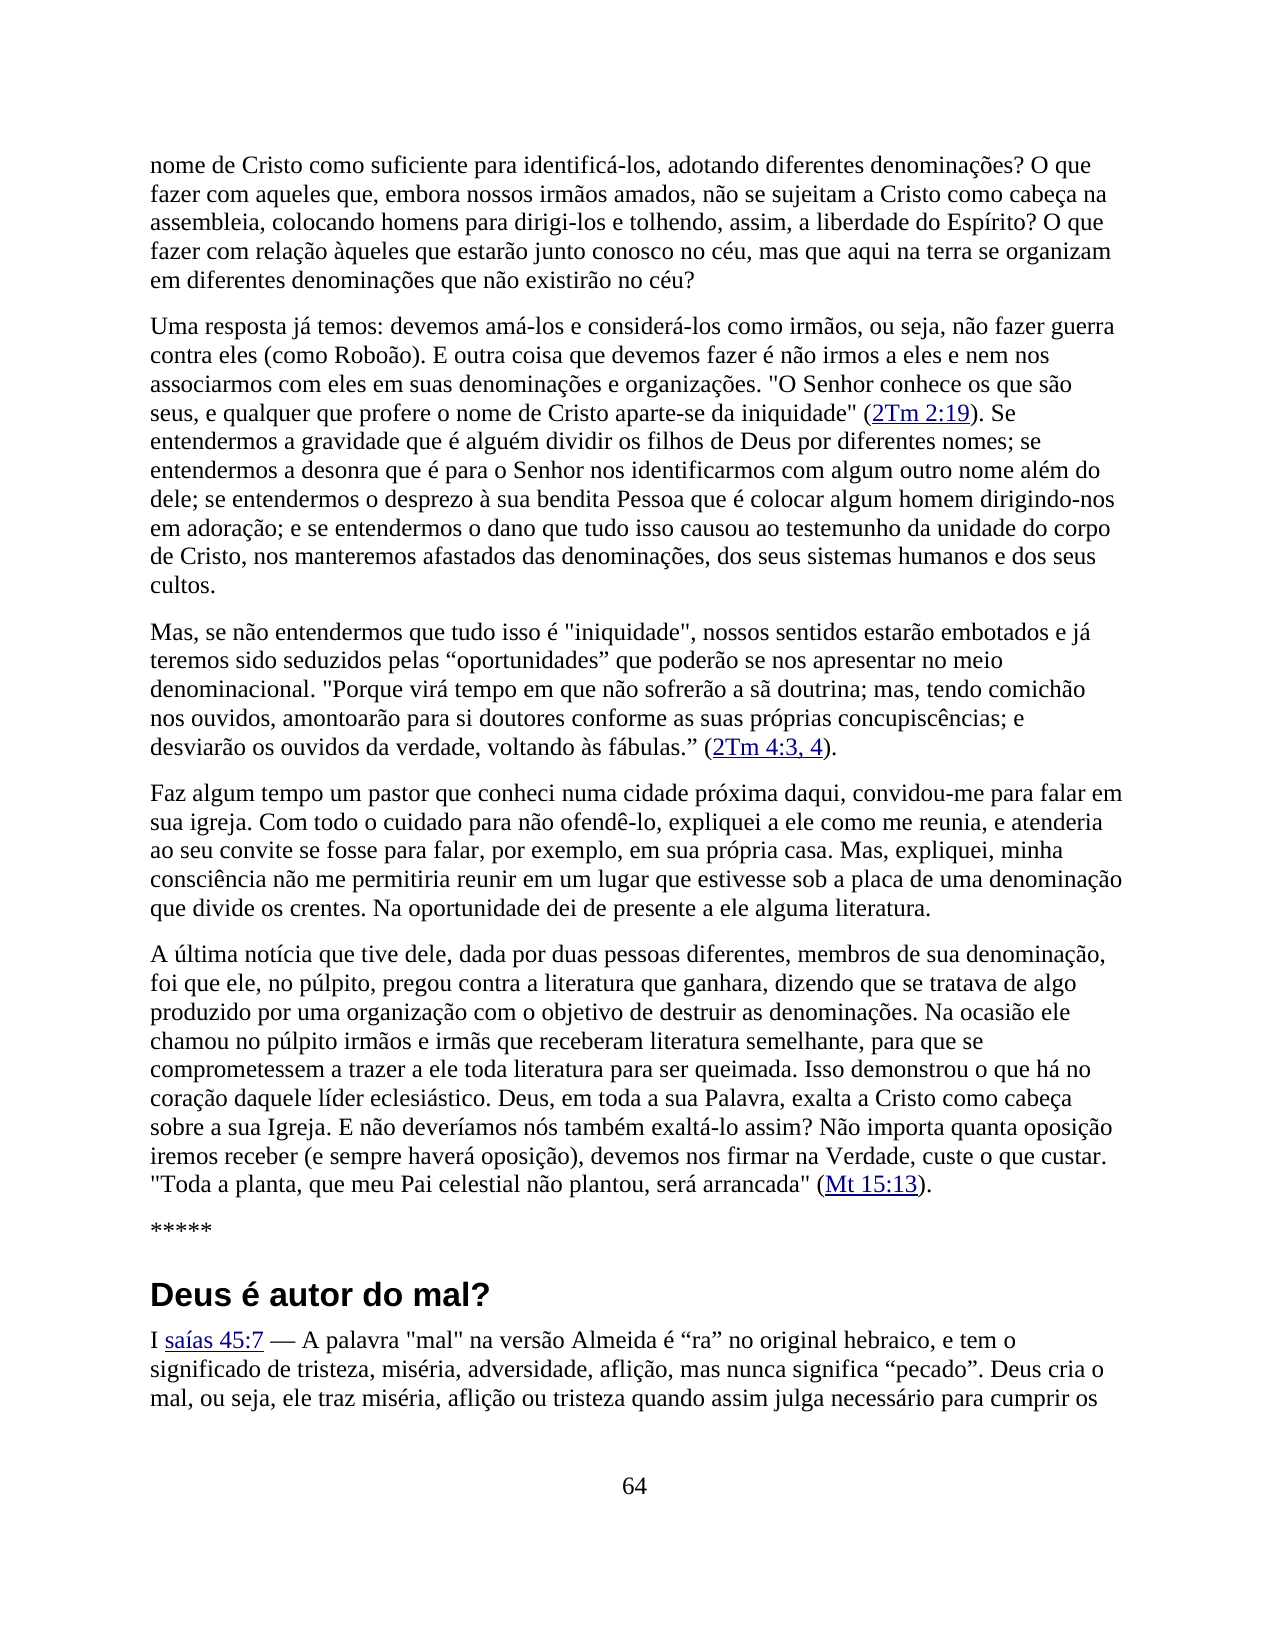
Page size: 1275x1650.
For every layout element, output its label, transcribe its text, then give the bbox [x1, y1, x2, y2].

text Mas, se não entendermos que tudo isso é "iniquidade", nossos sentidos estarão embotados e já teremos sido seduzidos pelas “oportunidades” que poderão se nos apresentar no meio denominacional. "Porque virá tempo em que não sofrerão a sã doutrina; mas, tendo comichão nos ouvidos, amontoarão para si doutores conforme as suas próprias concupiscências; e desviarão os ouvidos da verdade, voltando às fábulas.” (2Tm 4:3, 4). [150, 617, 1125, 760]
text I saías 45:7 — A palavra "mal" na versão Almeida é “ra” no original hebraico, e tem o significado de tristeza, miséria, adversidade, aflição, mas nunca significa “pecado”. Deus cria o mal, ou seja, ele traz miséria, aflição ou tristeza quando assim julga necessário para cumprir os [150, 1326, 1125, 1412]
subtitle Deus é autor do mal? [150, 1274, 1125, 1313]
text ***** [150, 1216, 1125, 1245]
text A última notícia que tive dele, dada por duas pessoas diferentes, membros de sua denominação, foi que ele, no púlpito, pregou contra a literatura que ganhara, dizendo que se tratava de algo produzido por uma organização com o objetivo de destruir as denominações. Na ocasião ele chamou no púlpito irmãos e irmãs que receberam literatura semelhante, para que se comprometessem a trazer a ele toda literatura para ser queimada. Isso demonstrou o que há no coração daquele líder eclesiástico. Deus, em toda a sua Palavra, exalta a Cristo como cabeça sobre a sua Igreja. E não deveríamos nós também exaltá-lo assim? Não importa quanta oposição iremos receber (e sempre haverá oposição), devemos nos firmar na Verdade, custe o que custar. "Toda a planta, que meu Pai celestial não plantou, será arrancada" (Mt 15:13). [150, 939, 1125, 1198]
text Uma resposta já temos: devemos amá-los e considerá-los como irmãos, ou seja, não fazer guerra contra eles (como Roboão). E outra coisa que devemos fazer é não irmos a eles e nem nos associarmos com eles em suas denominações e organizações. "O Senhor conhece os que são seus, e qualquer que profere o nome de Cristo aparte-se da iniquidade" (2Tm 2:19). Se entendermos a gravidade que é alguém dividir os filhos de Deus por diferentes nomes; se entendermos a desonra que é para o Senhor nos identificarmos com algum outro nome além do dele; se entendermos o desprezo à sua bendita Pessoa que é colocar algum homem dirigindo-nos em adoração; e se entendermos o dano que tudo isso causou ao testemunho da unidade do corpo de Cristo, nos manteremos afastados das denominações, dos seus sistemas humanos e dos seus cultos. [150, 311, 1125, 599]
text Faz algum tempo um pastor que conheci numa cidade próxima daqui, convidou-me para falar em sua igreja. Com todo o cuidado para não ofendê-lo, expliquei a ele como me reunia, e atenderia ao seu convite se fosse para falar, por exemplo, em sua própria casa. Mas, expliquei, minha consciência não me permitiria reunir em um lugar que estivesse sob a placa de uma denominação que divide os crentes. Na oportunidade dei de presente a ele alguma literatura. [150, 778, 1125, 922]
text nome de Cristo como suficiente para identificá-los, adotando diferentes denominações? O que fazer com aqueles que, embora nossos irmãos amados, não se sujeitam a Cristo como cabeça na assembleia, colocando homens para dirigi-los e tolhendo, assim, a liberdade do Espírito? O que fazer com relação àqueles que estarão junto conosco no céu, mas que aqui na terra se organizam em diferentes denominações que não existirão no céu? [150, 150, 1125, 294]
